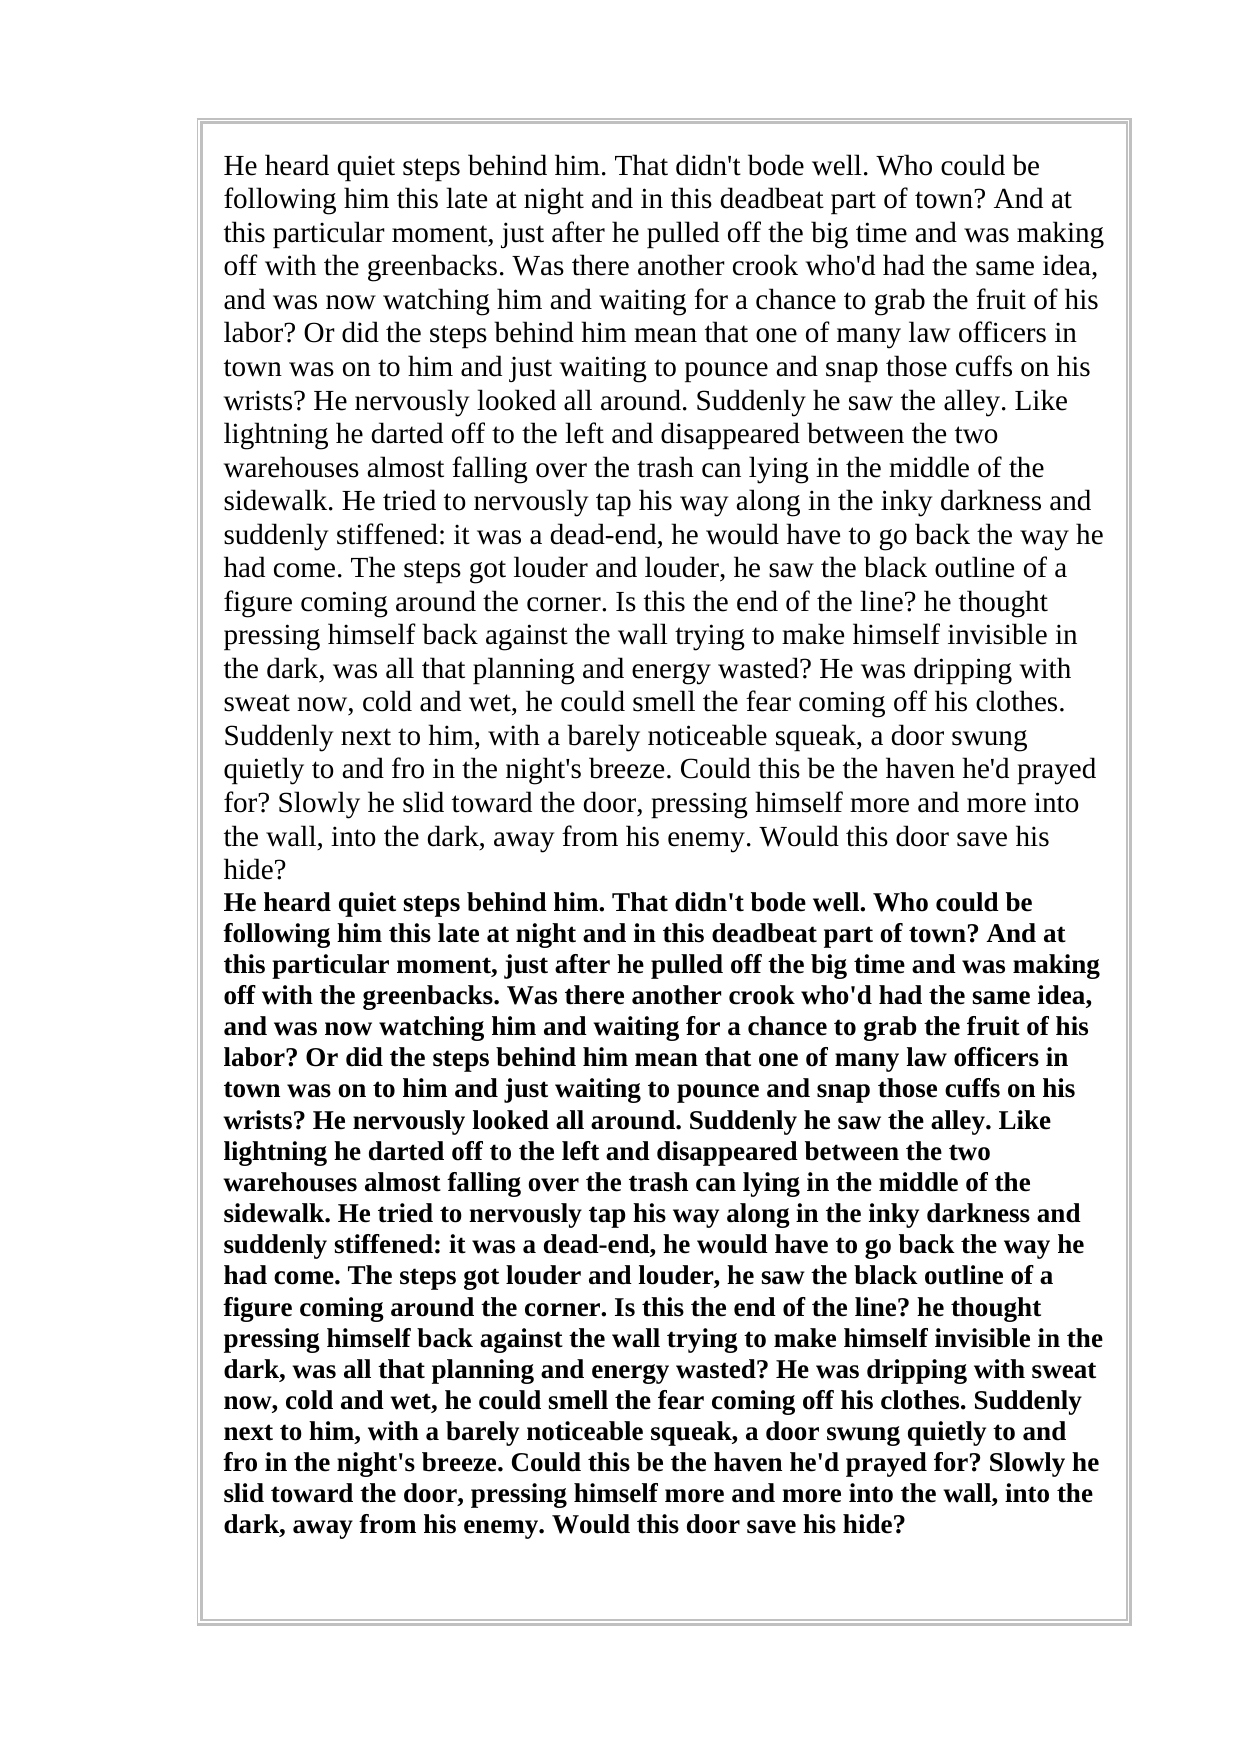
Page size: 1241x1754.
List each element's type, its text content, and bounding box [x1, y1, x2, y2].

table_header He heard quiet steps behind him. That didn't bode well. Who could be following him this late at night and in this deadbeat part of town? And at this particular moment, just after he pulled off the big time and was making off with the greenbacks. Was there another crook who'd had the same idea, and was now watching him and waiting for a chance to grab the fruit of his labor? Or did the steps behind him mean that one of many law officers in town was on to him and just waiting to pounce and snap those cuffs on his wrists? He nervously looked all around. Suddenly he saw the alley. Like lightning he darted off to the left and disappeared between the two warehouses almost falling over the trash can lying in the middle of the sidewalk. He tried to nervously tap his way along in the inky darkness and suddenly stiffened: it was a dead-end, he would have to go back the way he had come. The steps got louder and louder, he saw the black outline of a figure coming around the corner. Is this the end of the line? he thought pressing himself back against the wall trying to make himself invisible in the dark, was all that planning and energy wasted? He was dripping with sweat now, cold and wet, he could smell the fear coming off his clothes. Suddenly next to him, with a barely noticeable squeak, a door swung quietly to and fro in the night's breeze. Could this be the haven he'd prayed for? Slowly he slid toward the door, pressing himself more and more into the wall, into the dark, away from his enemy. Would this door save his hide? He heard quiet steps behind him. That didn't bode well. Who could be following him this late at night and in this deadbeat part of town? And at this particular moment, just after he pulled off the big time and was making off with the greenbacks. Was there another crook who'd had the same idea, and was now watching him and waiting for a chance to grab the fruit of his labor? Or did the steps behind him mean that one of many law officers in town was on to him and just waiting to pounce and snap those cuffs on his wrists? He nervously looked all around. Suddenly he saw the alley. Like lightning he darted off to the left and disappeared between the two warehouses almost falling over the trash can lying in the middle of the sidewalk. He tried to nervously tap his way along in the inky darkness and suddenly stiffened: it was a dead-end, he would have to go back the way he had come. The steps got louder and louder, he saw the black outline of a figure coming around the corner. Is this the end of the line? he thought pressing himself back against the wall trying to make himself invisible in the dark, was all that planning and energy wasted? He was dripping with sweat now, cold and wet, he could smell the fear coming off his clothes. Suddenly next to him, with a barely noticeable squeak, a door swung quietly to and fro in the night's breeze. Could this be the haven he'd prayed for? Slowly he slid toward the door, pressing himself more and more into the wall, into the dark, away from his enemy. Would this door save his hide? [203, 124, 1126, 1619]
